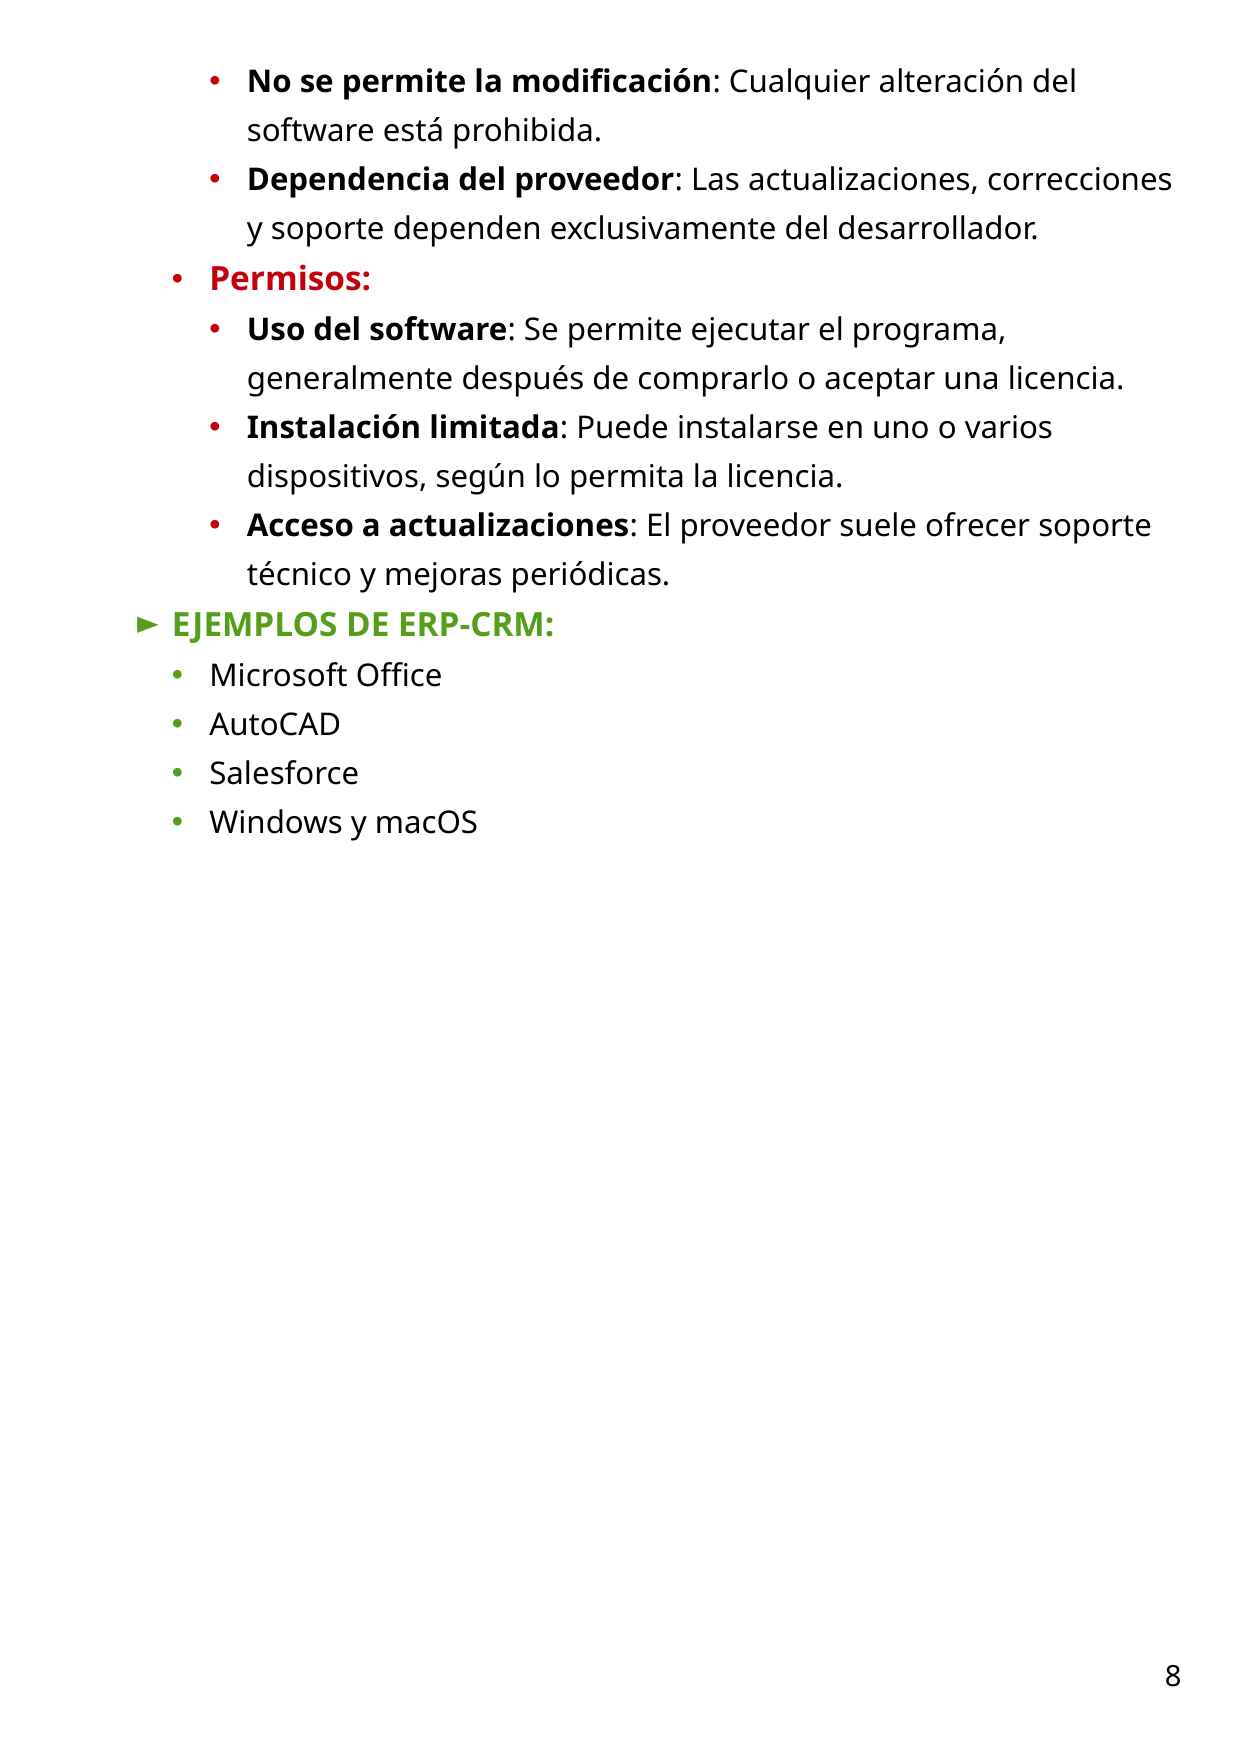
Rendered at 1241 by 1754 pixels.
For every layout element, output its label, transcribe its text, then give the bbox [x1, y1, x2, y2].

list Uso del software: Se permite ejecutar el programa, generalmente después de comprarlo o aceptar una licencia. [209, 307, 1181, 399]
list Salesforce [172, 751, 1181, 793]
list Instalación limitada: Puede instalarse en uno o varios dispositivos, según lo permita la licencia. [209, 405, 1181, 497]
list Microsoft Office [172, 653, 1181, 696]
list No se permite la modificación: Cualquier alteración del software está prohibida. [209, 59, 1181, 151]
list AutoCAD [172, 702, 1181, 744]
list Dependencia del proveedor: Las actualizaciones, correcciones y soporte dependen exclusivamente del desarrollador. [209, 157, 1181, 248]
list EJEMPLOS DE ERP-CRM: [134, 601, 1181, 646]
list Acceso a actualizaciones: El proveedor suele ofrecer soporte técnico y mejoras periódicas. [209, 503, 1181, 594]
list Permisos: [172, 255, 1181, 300]
list Windows y macOS [172, 800, 1181, 842]
